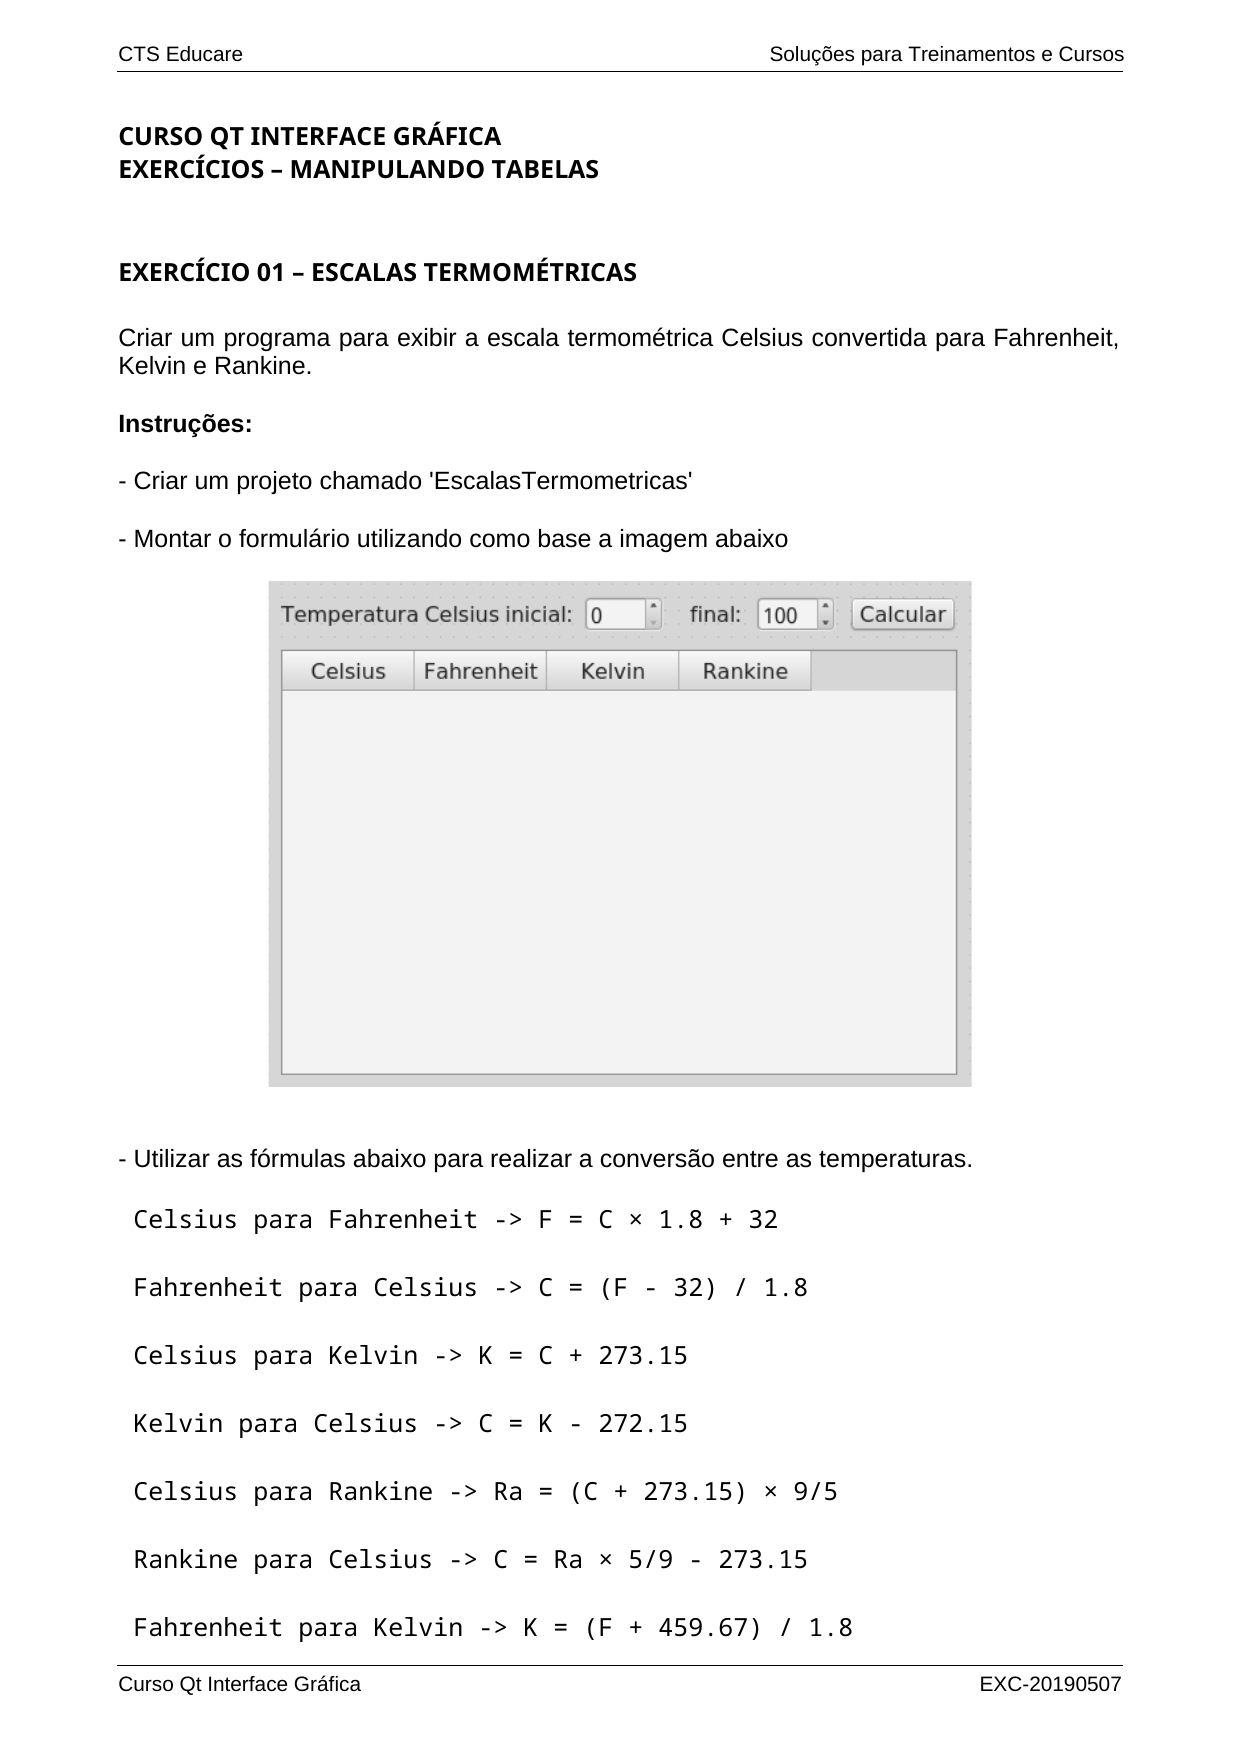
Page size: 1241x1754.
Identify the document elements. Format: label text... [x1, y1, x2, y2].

text Kelvin para Celsius -> C = K - 272.15 [118, 1406, 1122, 1440]
text Fahrenheit para Kelvin -> K = (F + 459.67) / 1.8 [118, 1610, 1122, 1644]
text CURSO QT INTERFACE GRÁFICA [118, 118, 1122, 152]
picture [268, 581, 972, 1087]
text Instruções: [118, 409, 1122, 437]
text - Criar um projeto chamado 'EscalasTermometricas' [118, 466, 1122, 495]
text Celsius para Rankine -> Ra = (C + 273.15) × 9/5 [118, 1474, 1122, 1508]
text Criar um programa para exibir a escala termométrica Celsius convertida para Fahrenheit, Kelvin e Rankine. [118, 322, 1122, 380]
text EXERCÍCIOS – MANIPULANDO TABELAS [118, 152, 1122, 186]
text Fahrenheit para Celsius -> C = (F - 32) / 1.8 [118, 1269, 1122, 1303]
text Celsius para Fahrenheit -> F = C × 1.8 + 32 [118, 1201, 1122, 1235]
text Rankine para Celsius -> C = Ra × 5/9 - 273.15 [118, 1542, 1122, 1576]
text Celsius para Kelvin -> K = C + 273.15 [118, 1337, 1122, 1372]
text - Utilizar as fórmulas abaixo para realizar a conversão entre as temperaturas. [118, 1144, 1122, 1172]
text - Montar o formulário utilizando como base a imagem abaixo [118, 524, 1122, 552]
text EXERCÍCIO 01 – ESCALAS TERMOMÉTRICAS [118, 254, 1122, 288]
